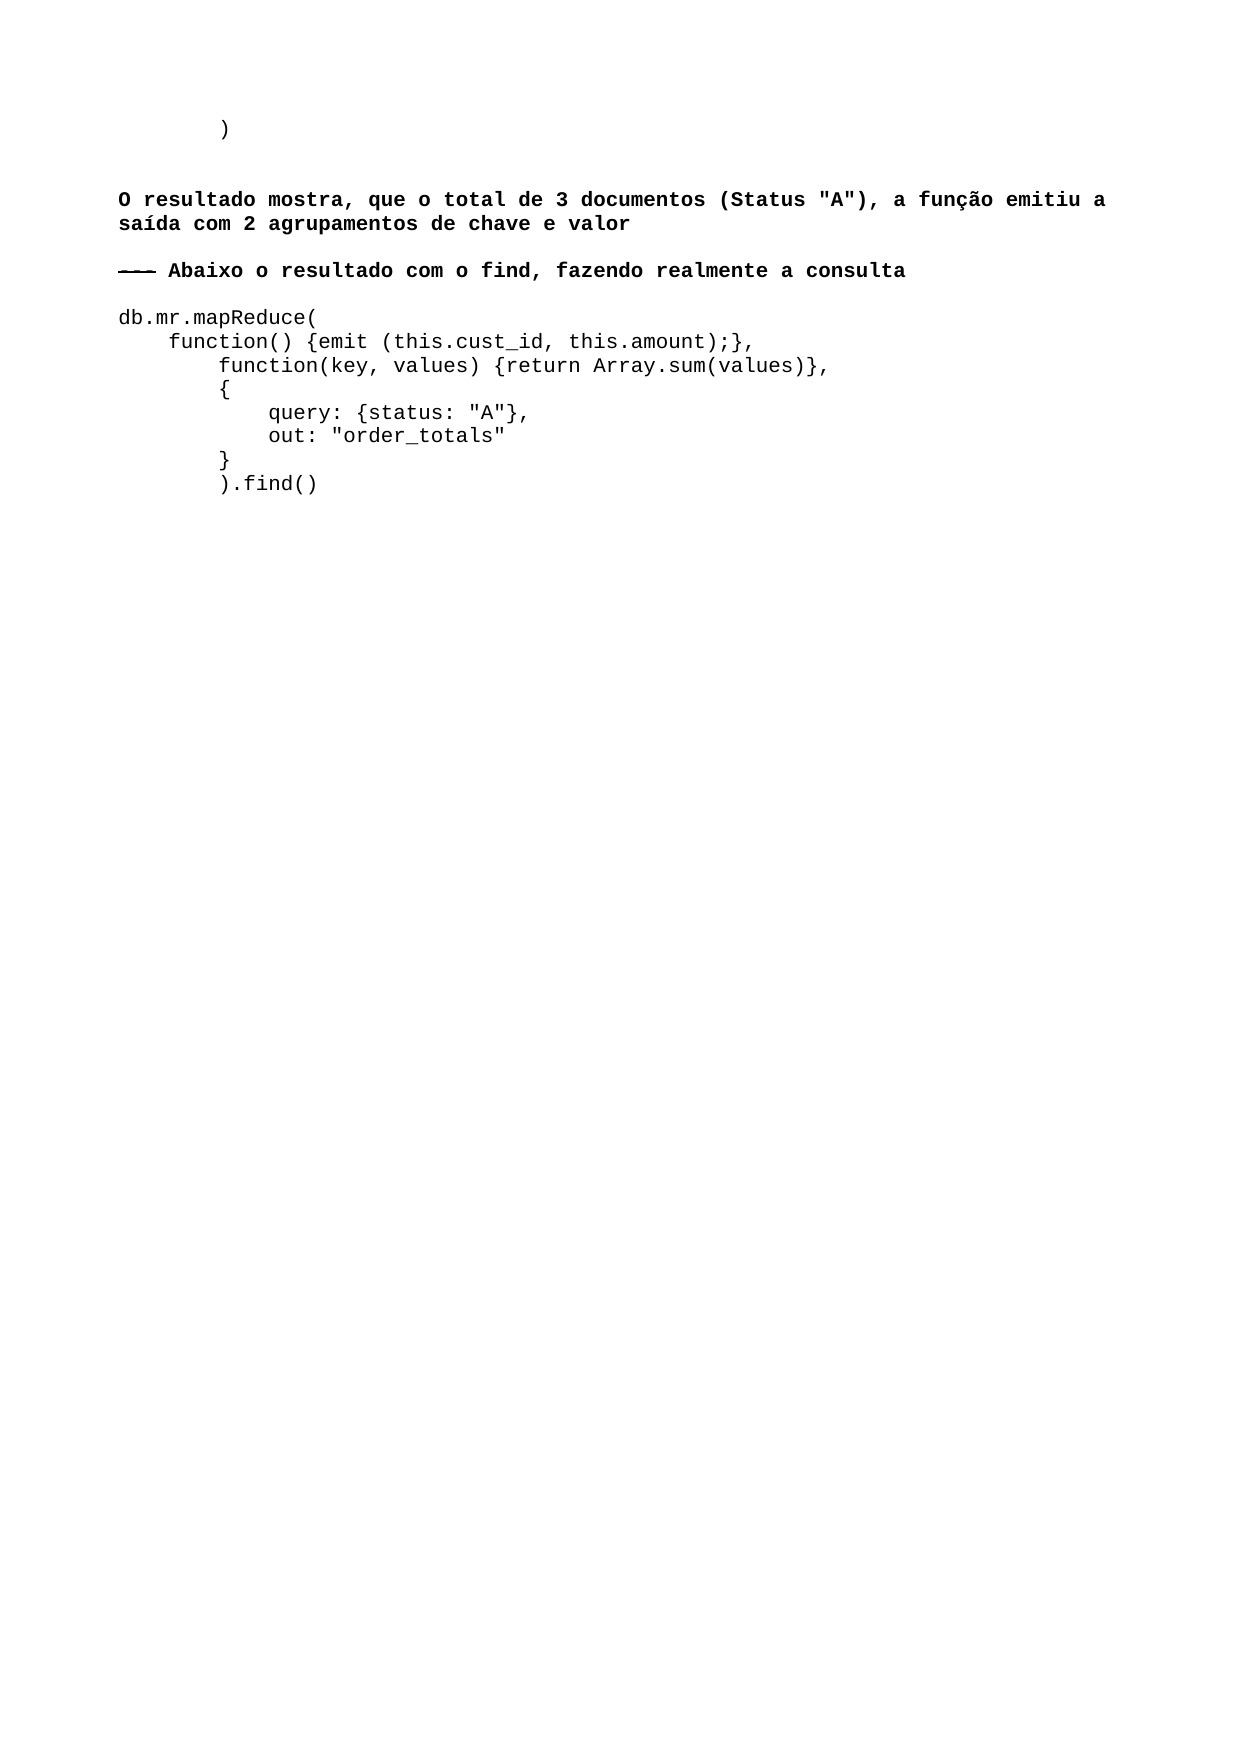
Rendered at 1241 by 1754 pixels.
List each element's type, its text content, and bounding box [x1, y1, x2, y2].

text ) [118, 118, 1122, 189]
text O resultado mostra, que o total de 3 documentos (Status "A"), a função emitiu a saída com 2 agrupamentos de chave e valor --- Abaixo o resultado com o find, fazendo realmente a consulta db.mr.mapReduce( function() {emit (this.cust_id, this.amount);}, function(key, values) {return Array.sum(values)}, { query: {status: "A"}, out: "order_totals" } ).find() [118, 189, 1122, 567]
